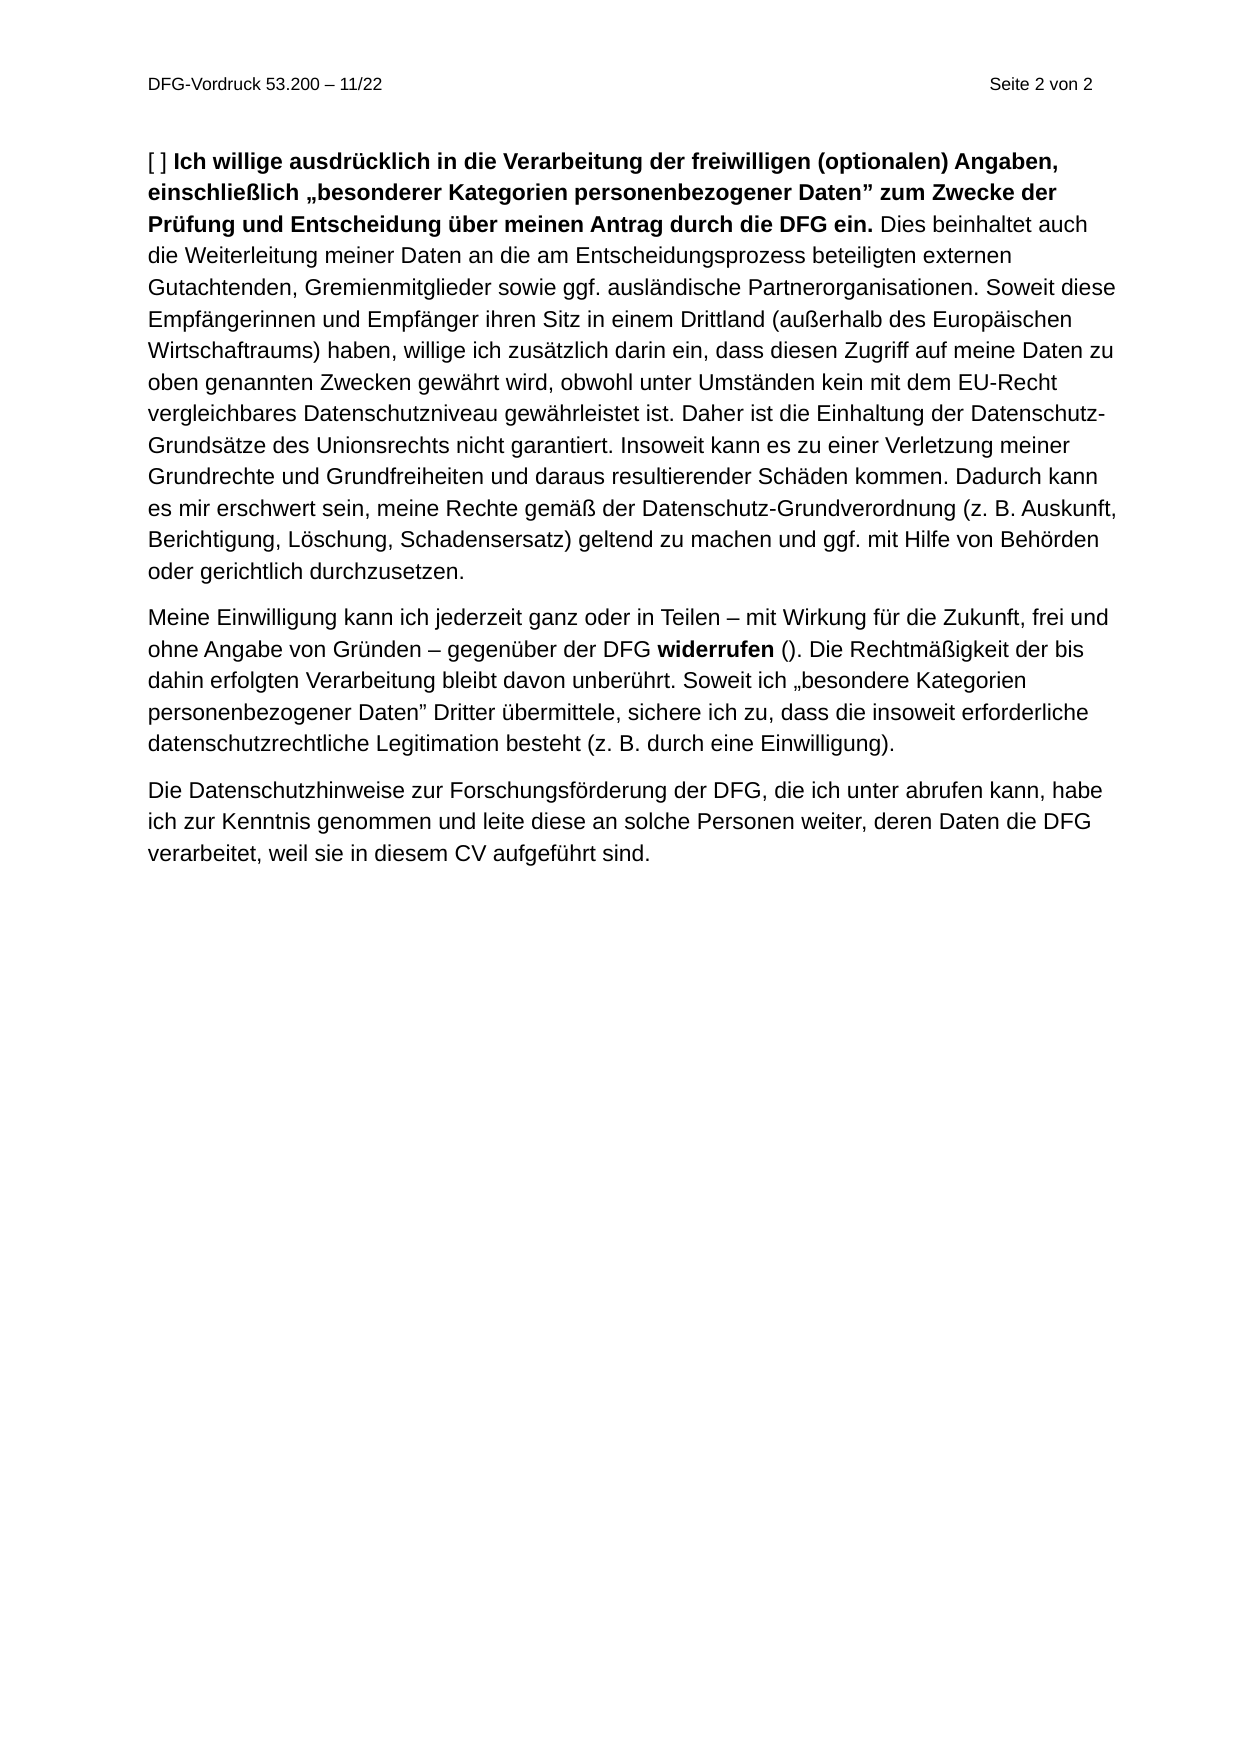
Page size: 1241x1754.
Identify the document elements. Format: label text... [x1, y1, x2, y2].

text [ ] Ich willige ausdrücklich in die Verarbeitung der freiwilligen (optionalen) Angaben, einschließlich „besonderer Kategorien personenbezogener Daten” zum Zwecke der Prüfung und Entscheidung über meinen Antrag durch die DFG ein. Dies beinhaltet auch die Weiterleitung meiner Daten an die am Entscheidungsprozess beteiligten externen Gutachtenden, Gremienmitglieder sowie ggf. ausländische Partnerorganisationen. Soweit diese Empfängerinnen und Empfänger ihren Sitz in einem Drittland (außerhalb des Europäischen Wirtschaftraums) haben, willige ich zusätzlich darin ein, dass diesen Zugriff auf meine Daten zu oben genannten Zwecken gewährt wird, obwohl unter Umständen kein mit dem EU-Recht vergleichbares Datenschutzniveau gewährleistet ist. Daher ist die Einhaltung der Datenschutz-Grundsätze des Unionsrechts nicht garantiert. Insoweit kann es zu einer Verletzung meiner Grundrechte und Grundfreiheiten und daraus resultierender Schäden kommen. Dadurch kann es mir erschwert sein, meine Rechte gemäß der Datenschutz-Grundverordnung (z. B. Auskunft, Berichtigung, Löschung, Schadensersatz) geltend zu machen und ggf. mit Hilfe von Behörden oder gerichtlich durchzusetzen. [148, 148, 1122, 584]
text Die Datenschutzhinweise zur Forschungsförderung der DFG, die ich unter abrufen kann, habe ich zur Kenntnis genommen und leite diese an solche Personen weiter, deren Daten die DFG verarbeitet, weil sie in diesem CV aufgeführt sind. [148, 777, 1122, 866]
text Meine Einwilligung kann ich jederzeit ganz oder in Teilen – mit Wirkung für die Zukunft, frei und ohne Angabe von Gründen – gegenüber der DFG widerrufen (). Die Rechtmäßigkeit der bis dahin erfolgten Verarbeitung bleibt davon unberührt. Soweit ich „besondere Kategorien personenbezogener Daten” Dritter übermittele, sichere ich zu, dass die insoweit erforderliche datenschutzrechtliche Legitimation besteht (z. B. durch eine Einwilligung). [148, 604, 1122, 757]
